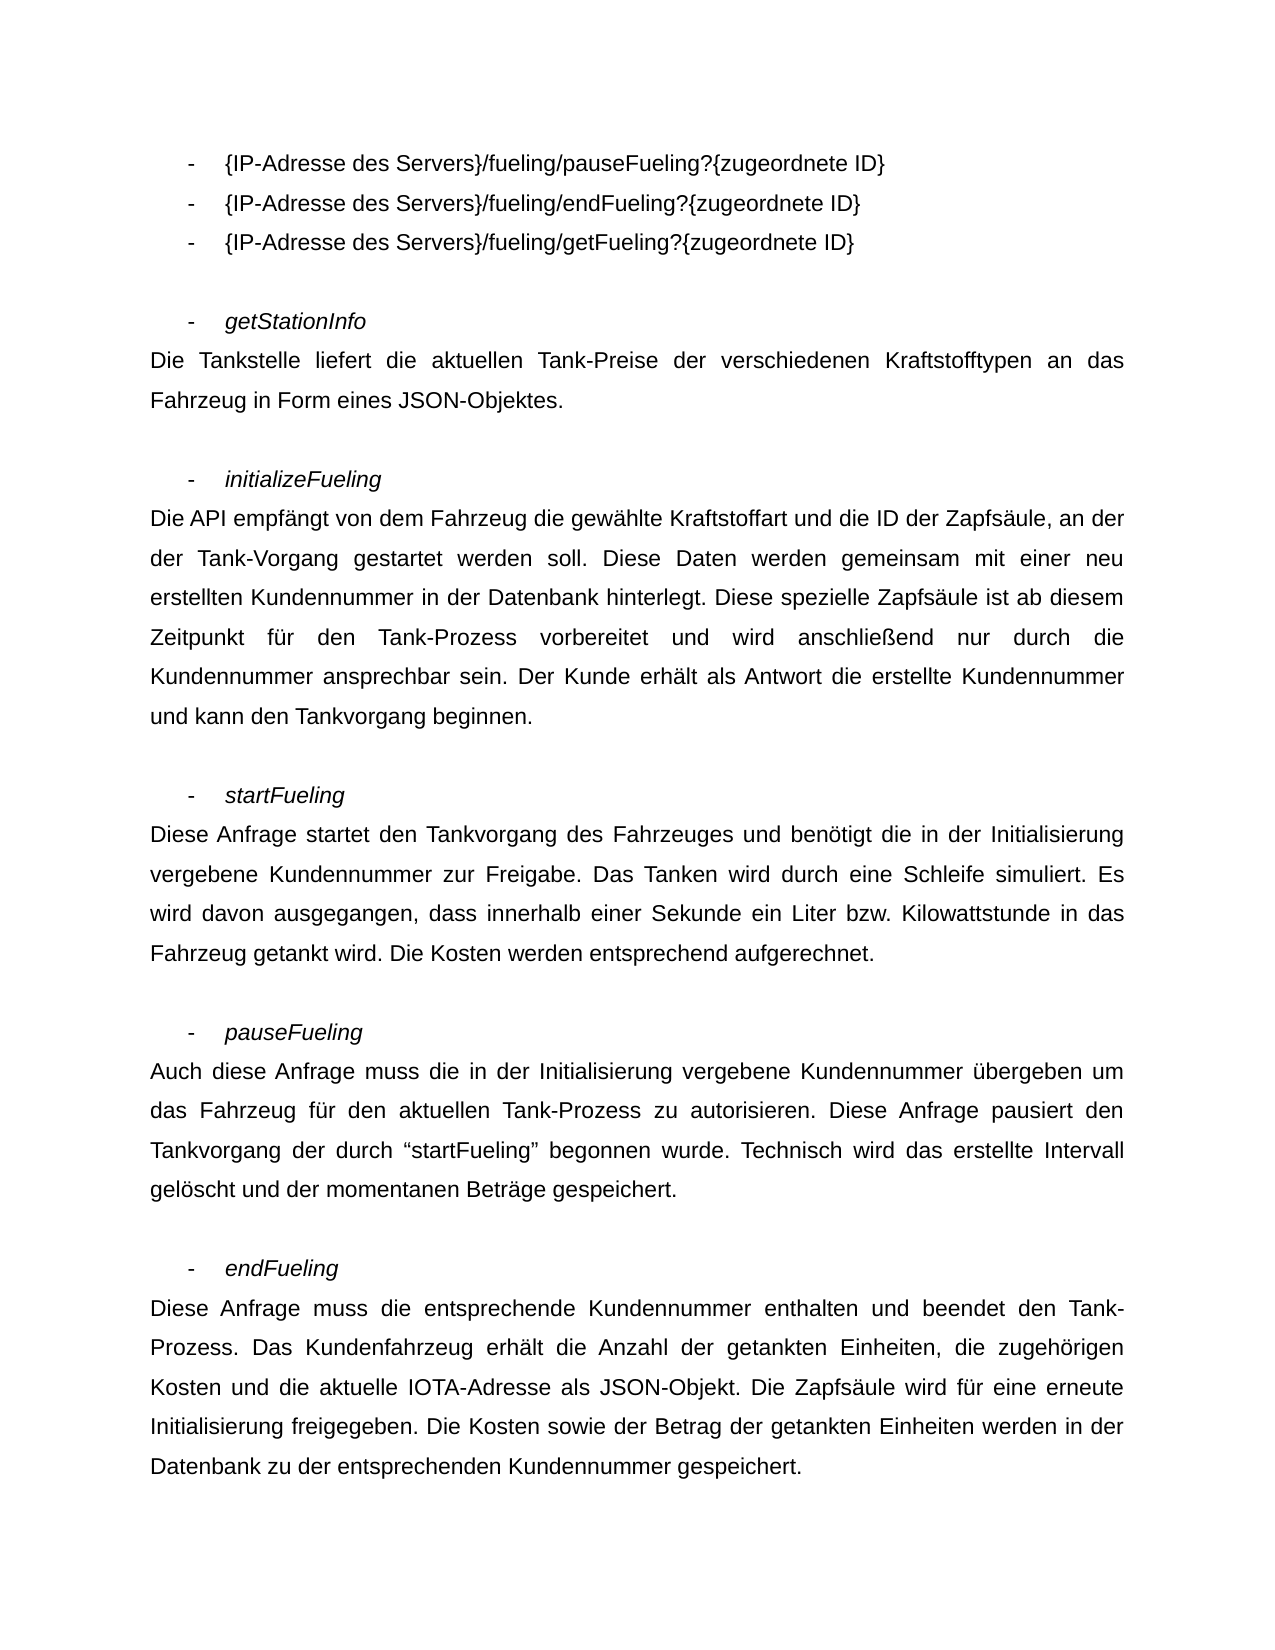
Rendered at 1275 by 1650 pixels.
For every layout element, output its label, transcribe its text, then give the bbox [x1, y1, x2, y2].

list initializeFueling [187, 466, 1125, 492]
list endFueling [187, 1255, 1125, 1282]
text Die Tankstelle liefert die aktuellen Tank-Preise der verschiedenen Kraftstofftypen an das Fahrzeug in Form eines JSON-Objektes. [150, 347, 1125, 413]
list {IP-Adresse des Servers}/fueling/pauseFueling?{zugeordnete ID} [187, 150, 1125, 176]
text Auch diese Anfrage muss die in der Initialisierung vergebene Kundennummer übergeben um das Fahrzeug für den aktuellen Tank-Prozess zu autorisieren. Diese Anfrage pausiert den Tankvorgang der durch “startFueling” begonnen wurde. Technisch wird das erstellte Intervall gelöscht und der momentanen Beträge gespeichert. [150, 1058, 1125, 1203]
list getStationInfo [187, 308, 1125, 334]
text Diese Anfrage startet den Tankvorgang des Fahrzeuges und benötigt die in der Initialisierung vergebene Kundennummer zur Freigabe. Das Tanken wird durch eine Schleife simuliert. Es wird davon ausgegangen, dass innerhalb einer Sekunde ein Liter bzw. Kilowattstunde in das Fahrzeug getankt wird. Die Kosten werden entsprechend aufgerechnet. [150, 821, 1125, 966]
list {IP-Adresse des Servers}/fueling/getFueling?{zugeordnete ID} [187, 229, 1125, 255]
list startFueling [187, 782, 1125, 808]
list pauseFueling [187, 1018, 1125, 1045]
text Diese Anfrage muss die entsprechende Kundennummer enthalten und beendet den Tank-Prozess. Das Kundenfahrzeug erhält die Anzahl der getankten Einheiten, die zugehörigen Kosten und die aktuelle IOTA-Adresse als JSON-Objekt. Die Zapfsäule wird für eine erneute Initialisierung freigegeben. Die Kosten sowie der Betrag der getankten Einheiten werden in der Datenbank zu der entsprechenden Kundennummer gespeichert. [150, 1295, 1125, 1479]
list {IP-Adresse des Servers}/fueling/endFueling?{zugeordnete ID} [187, 189, 1125, 216]
text Die API empfängt von dem Fahrzeug die gewählte Kraftstoffart und die ID der Zapfsäule, an der der Tank-Vorgang gestartet werden soll. Diese Daten werden gemeinsam mit einer neu erstellten Kundennummer in der Datenbank hinterlegt. Diese spezielle Zapfsäule ist ab diesem Zeitpunkt für den Tank-Prozess vorbereitet und wird anschließend nur durch die Kundennummer ansprechbar sein. Der Kunde erhält als Antwort die erstellte Kundennummer und kann den Tankvorgang beginnen. [150, 505, 1125, 729]
